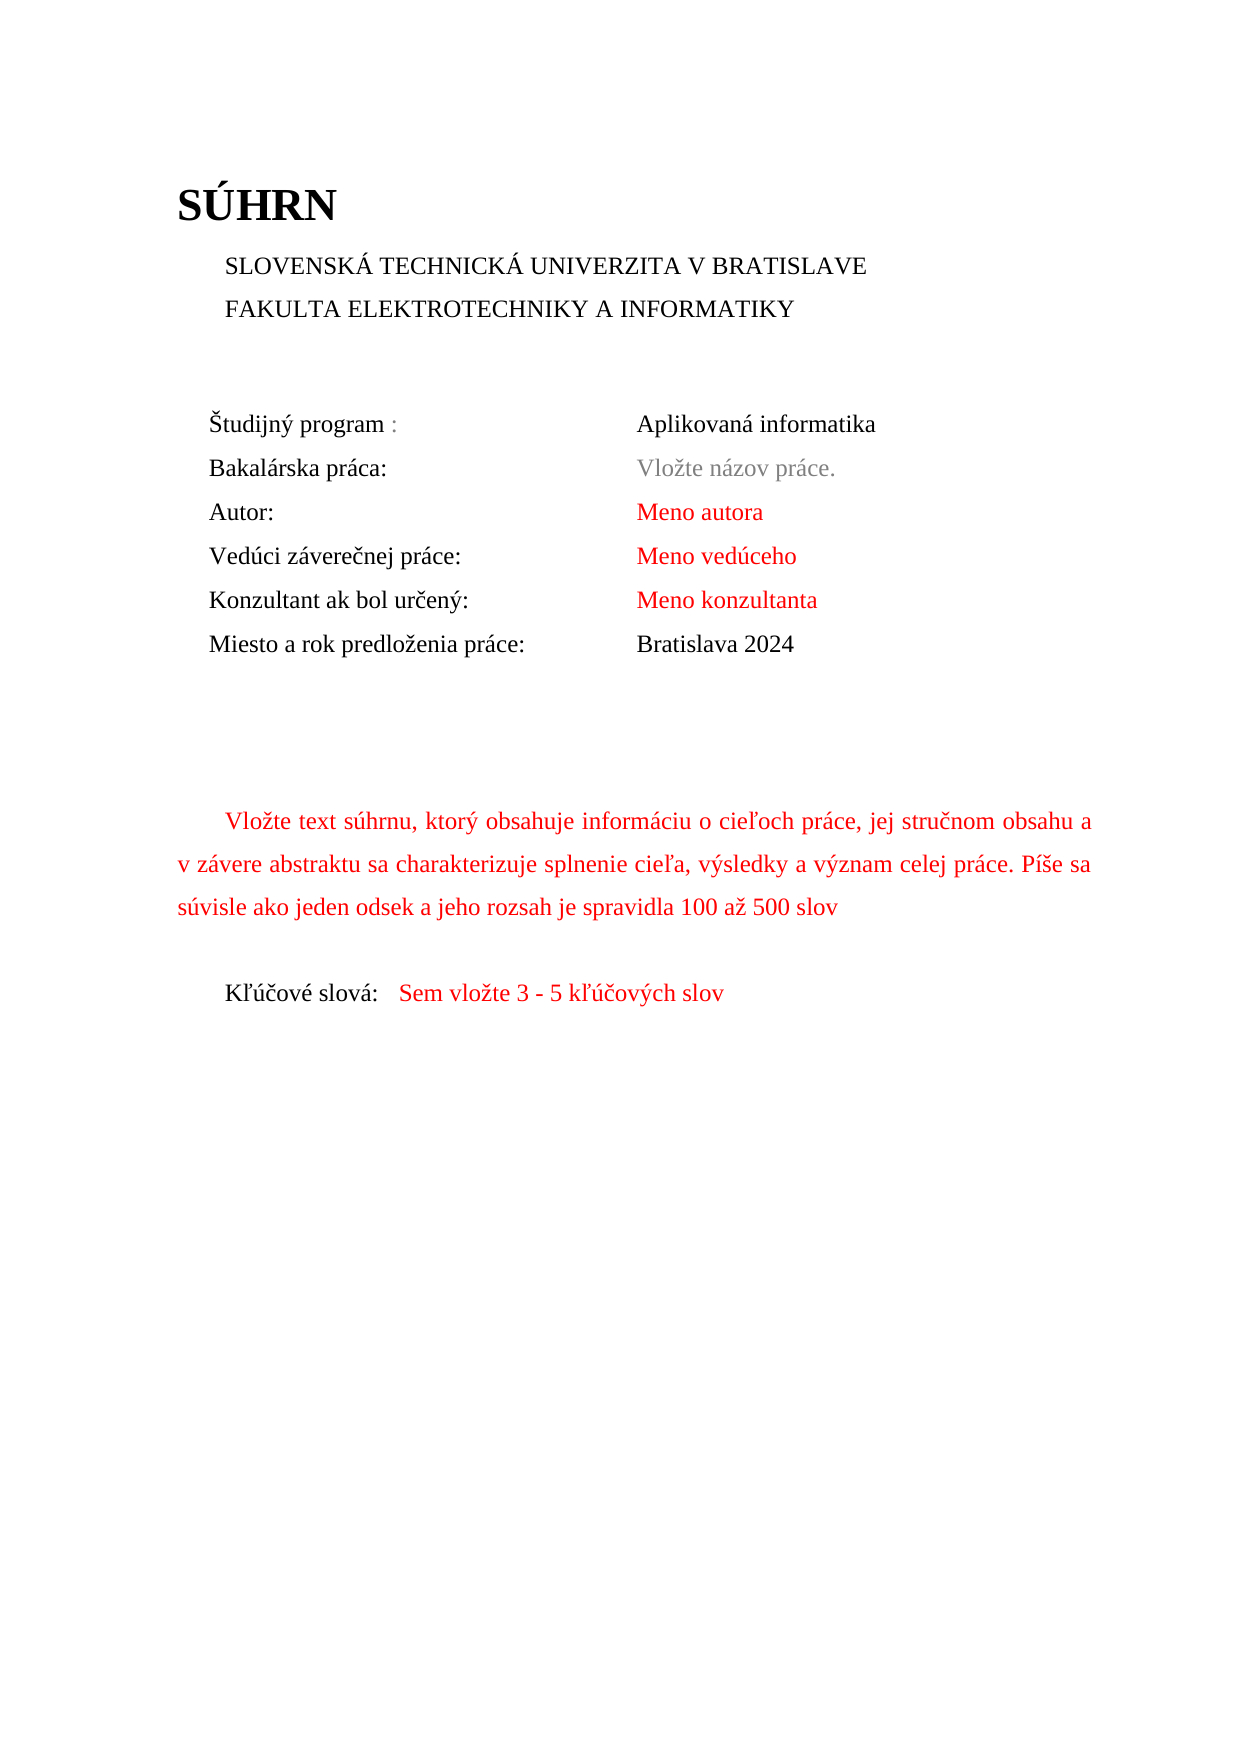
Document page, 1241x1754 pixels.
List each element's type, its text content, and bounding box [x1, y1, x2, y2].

table_cell Meno konzultanta [578, 585, 1035, 628]
table_header Aplikovaná informatika [578, 409, 1035, 452]
table_cell Miesto a rok predloženia práce: [151, 629, 577, 672]
table_cell Vložte názov práce. [578, 453, 1035, 496]
table_cell Autor: [151, 497, 577, 540]
table_cell Meno vedúceho [578, 541, 1035, 584]
table_cell Konzultant ak bol určený: [151, 585, 577, 628]
table_header Študijný program : [151, 409, 577, 452]
text SÚHRN [177, 177, 1092, 230]
text Kľúčové slová: Sem vložte 3 - 5 kľúčových slov [177, 978, 1092, 1007]
text Vložte text súhrnu, ktorý obsahuje informáciu o cieľoch práce, jej stručnom obsahu a v závere abstraktu sa charakterizuje splnenie cieľa, výsledky a význam celej práce. Píše sa súvisle ako jeden odsek a jeho rozsah je spravidla 100 až 500 slov [177, 806, 1092, 921]
table_cell Bratislava 2024 [578, 629, 1035, 672]
text FAKULTA ELEKTROTECHNIKY A INFORMATIKY [177, 294, 1092, 323]
table_cell Bakalárska práca: [151, 453, 577, 496]
table_cell Meno autora [578, 497, 1035, 540]
text SLOVENSKÁ TECHNICKÁ UNIVERZITA V BRATISLAVE [177, 251, 1092, 279]
table_cell Vedúci záverečnej práce: [151, 541, 577, 584]
